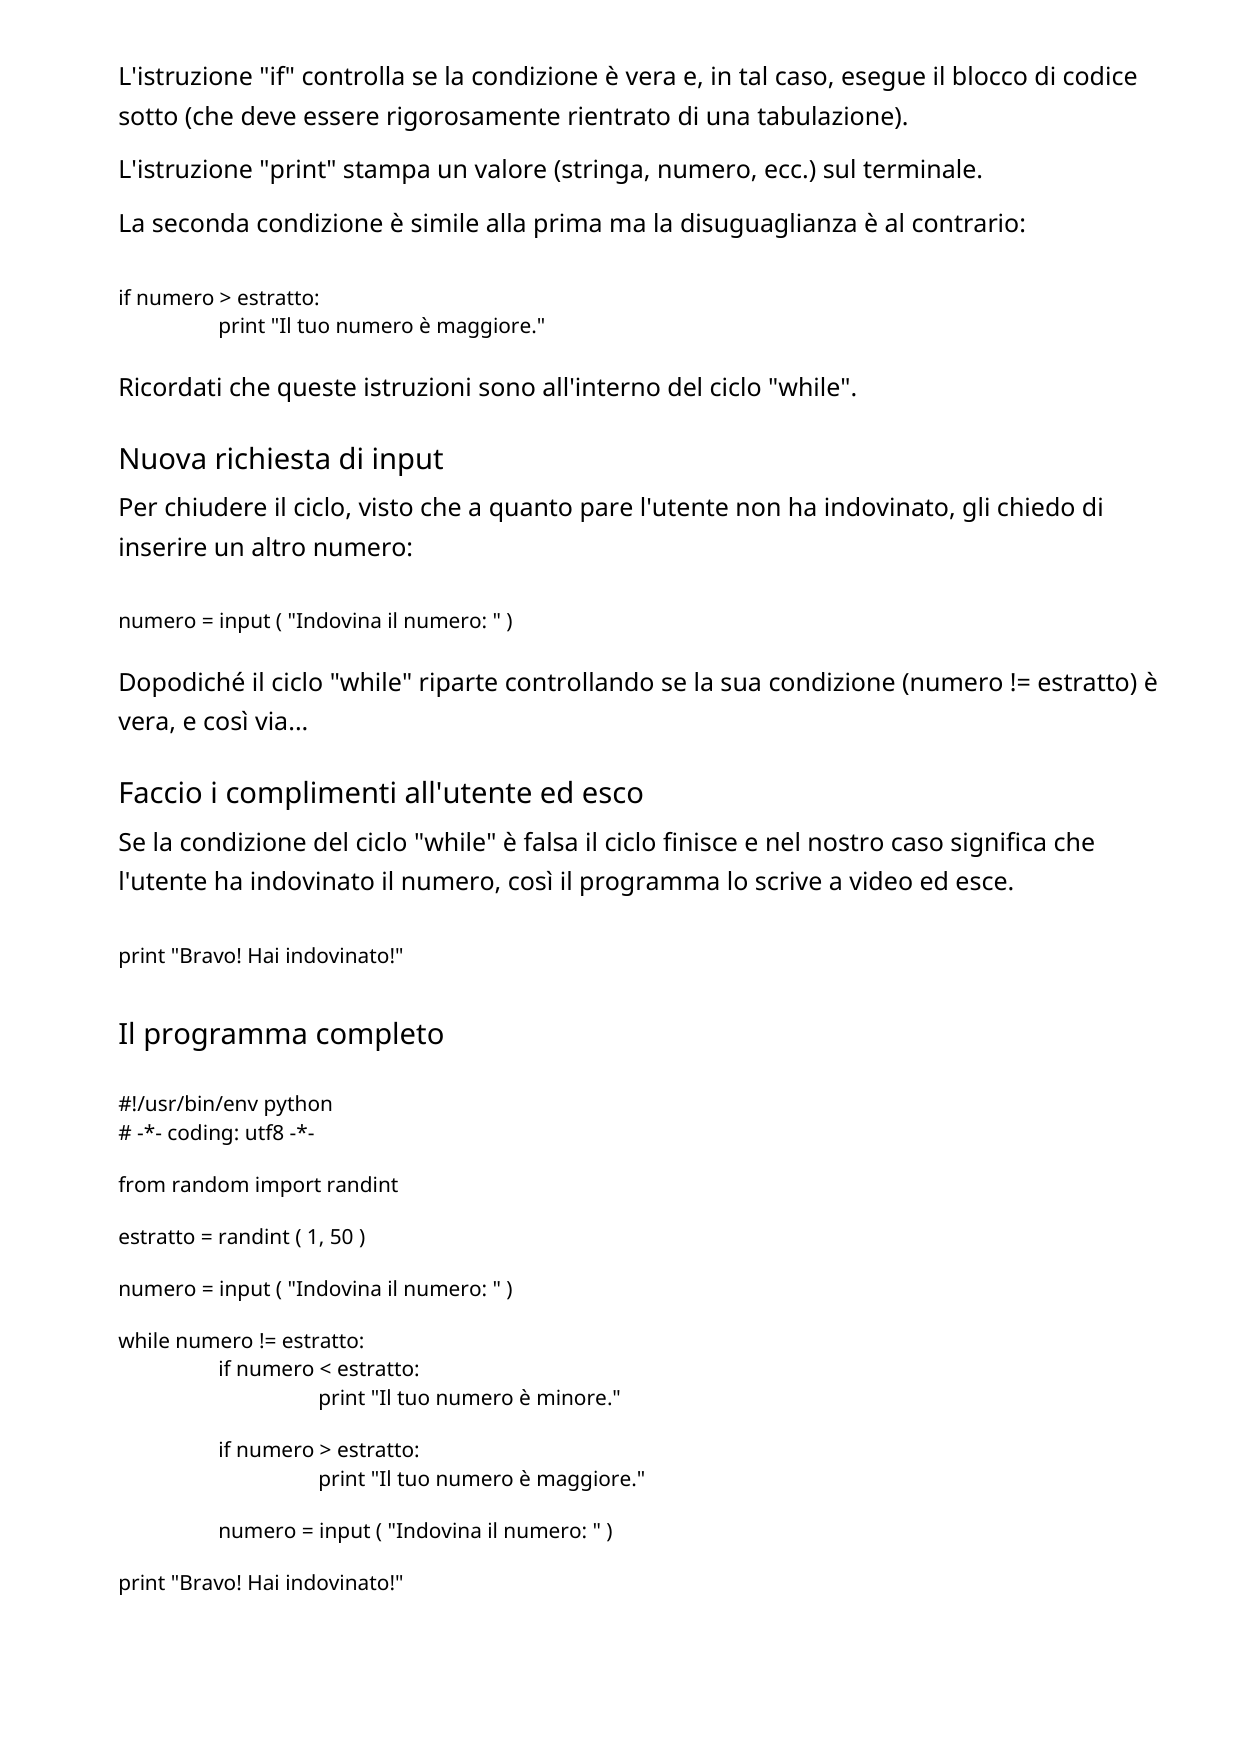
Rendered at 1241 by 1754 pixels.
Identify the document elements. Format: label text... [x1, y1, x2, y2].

text from random import randint [118, 1170, 1181, 1198]
text print "Bravo! Hai indovinato!" [118, 1568, 1181, 1596]
text print "Bravo! Hai indovinato!" [118, 941, 1181, 969]
text L'istruzione "print" stampa un valore (stringa, numero, ecc.) sul terminale. [118, 152, 1181, 186]
subtitle Nuova richiesta di input [118, 438, 1181, 478]
text # -*- coding: utf8 -*- [118, 1118, 1181, 1146]
text Ricordati che queste istruzioni sono all'interno del ciclo "while". [118, 369, 1181, 404]
text print "Il tuo numero è maggiore." [118, 1464, 1181, 1492]
text Se la condizione del ciclo "while" è falsa il ciclo finisce e nel nostro caso significa che l'utente ha indovinato il numero, così il programma lo scrive a video ed esce. [118, 824, 1181, 897]
text if numero > estratto: [118, 283, 1181, 312]
text if numero < estratto: [118, 1354, 1181, 1383]
text L'istruzione "if" controlla se la condizione è vera e, in tal caso, esegue il blocco di codice sotto (che deve essere rigorosamente rientrato di una tabulazione). [118, 59, 1181, 132]
text La seconda condizione è simile alla prima ma la disuguaglianza è al contrario: [118, 206, 1181, 240]
text print "Il tuo numero è maggiore." [118, 312, 1181, 340]
text estratto = randint ( 1, 50 ) [118, 1222, 1181, 1250]
subtitle Faccio i complimenti all'utente ed esco [118, 772, 1181, 812]
text print "Il tuo numero è minore." [118, 1383, 1181, 1411]
text Dopodiché il ciclo "while" riparte controllando se la sua condizione (numero != estratto) è vera, e così via... [118, 664, 1181, 738]
text numero = input ( "Indovina il numero: " ) [118, 607, 1181, 635]
text numero = input ( "Indovina il numero: " ) [118, 1274, 1181, 1302]
text if numero > estratto: [118, 1435, 1181, 1464]
text numero = input ( "Indovina il numero: " ) [118, 1516, 1181, 1544]
text while numero != estratto: [118, 1326, 1181, 1354]
text Per chiudere il ciclo, visto che a quanto pare l'utente non ha indovinato, gli chiedo di inserire un altro numero: [118, 490, 1181, 563]
text #!/usr/bin/env python [118, 1089, 1181, 1118]
subtitle Il programma completo [118, 1013, 1181, 1053]
